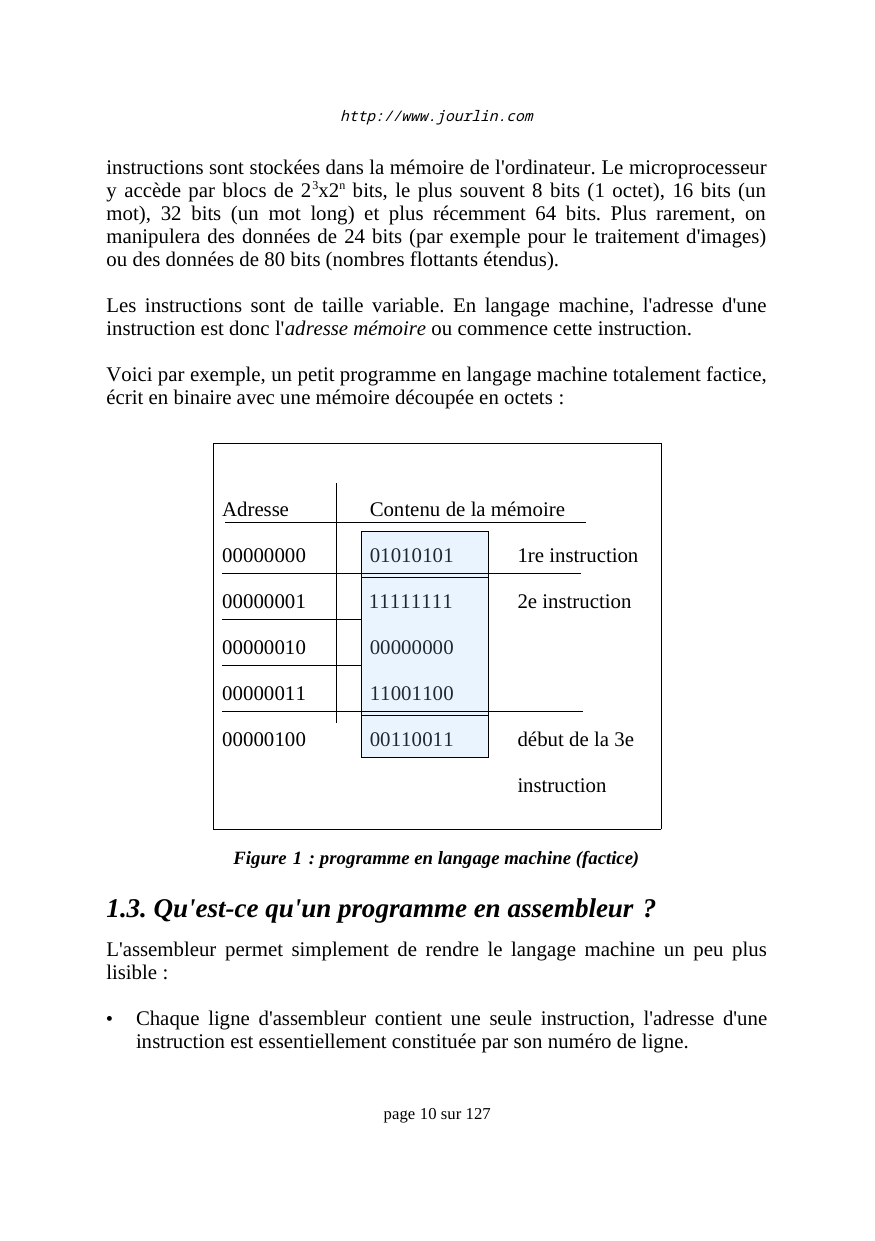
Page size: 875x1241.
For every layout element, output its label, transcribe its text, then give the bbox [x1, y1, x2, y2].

text 00000000 01010101 1re instruction [489, 533, 652, 567]
text Adresse [222, 487, 336, 521]
text 00000011 11001100 [489, 671, 652, 705]
text 00000001 11111111 2e instruction [222, 579, 336, 613]
text 00000000 01010101 1re instruction [222, 533, 336, 567]
text movq (%rdi, %rbx, 8), B # charge la colonne de la 2e [362, 579, 488, 613]
text instructions sont stockées dans la mémoire de l'ordinateur. Le microprocesseur y accède par blocs de 23x2n bits, le plus souvent 8 bits (1 octet), 16 bits (un mot), 32 bits (un mot long) et plus récemment 64 bits. Plus rarement, on manipulera des données de 24 bits (par exemple pour le traitement d'images) ou des données de 80 bits (nombres flottants étendus). [106, 156, 768, 271]
text C B, A # A : partie basse du produit [362, 717, 488, 751]
text 00000001 11111111 2e instruction [337, 579, 361, 613]
text instruction [222, 763, 652, 820]
text L'assembleur permet simplement de rendre le langage machine un peu plus lisible : [106, 936, 768, 984]
text # sa transposée) dans B [362, 671, 488, 705]
text 00000001 11111111 2e instruction [489, 579, 652, 613]
text 00000010 00000000 [337, 625, 361, 659]
text 00000010 00000000 [489, 625, 652, 659]
text 00000011 11001100 [222, 671, 336, 705]
text 00000011 11001100 [337, 671, 361, 705]
list Chaque ligne d'assembleur contient une seule instruction, l'adresse d'une instruction est essentiellement constituée par son numéro de ligne. [106, 997, 768, 1053]
text # matrice (ou ligne de [362, 625, 488, 659]
subtitle Figure 1 : programme en langage machine (factice) [106, 835, 768, 869]
text 00000000 01010101 1re instruction [337, 533, 361, 567]
text Contenu de la mémoire [337, 487, 652, 521]
text 00000100 00110011 début de la 3e [489, 717, 652, 751]
text Les instructions sont de taille variable. En langage machine, l'adresse d'une instruction est donc l'adresse mémoire ou commence cette instruction. [106, 283, 768, 340]
subtitle 1.3. Qu'est-ce qu'un programme en assembleur ? [106, 894, 768, 923]
text 00000100 00110011 début de la 3e [222, 717, 361, 751]
text Voici par exemple, un petit programme en langage machine totalement factice, écrit en binaire avec une mémoire découpée en octets : [106, 352, 768, 409]
text 00000010 00000000 [222, 625, 336, 659]
